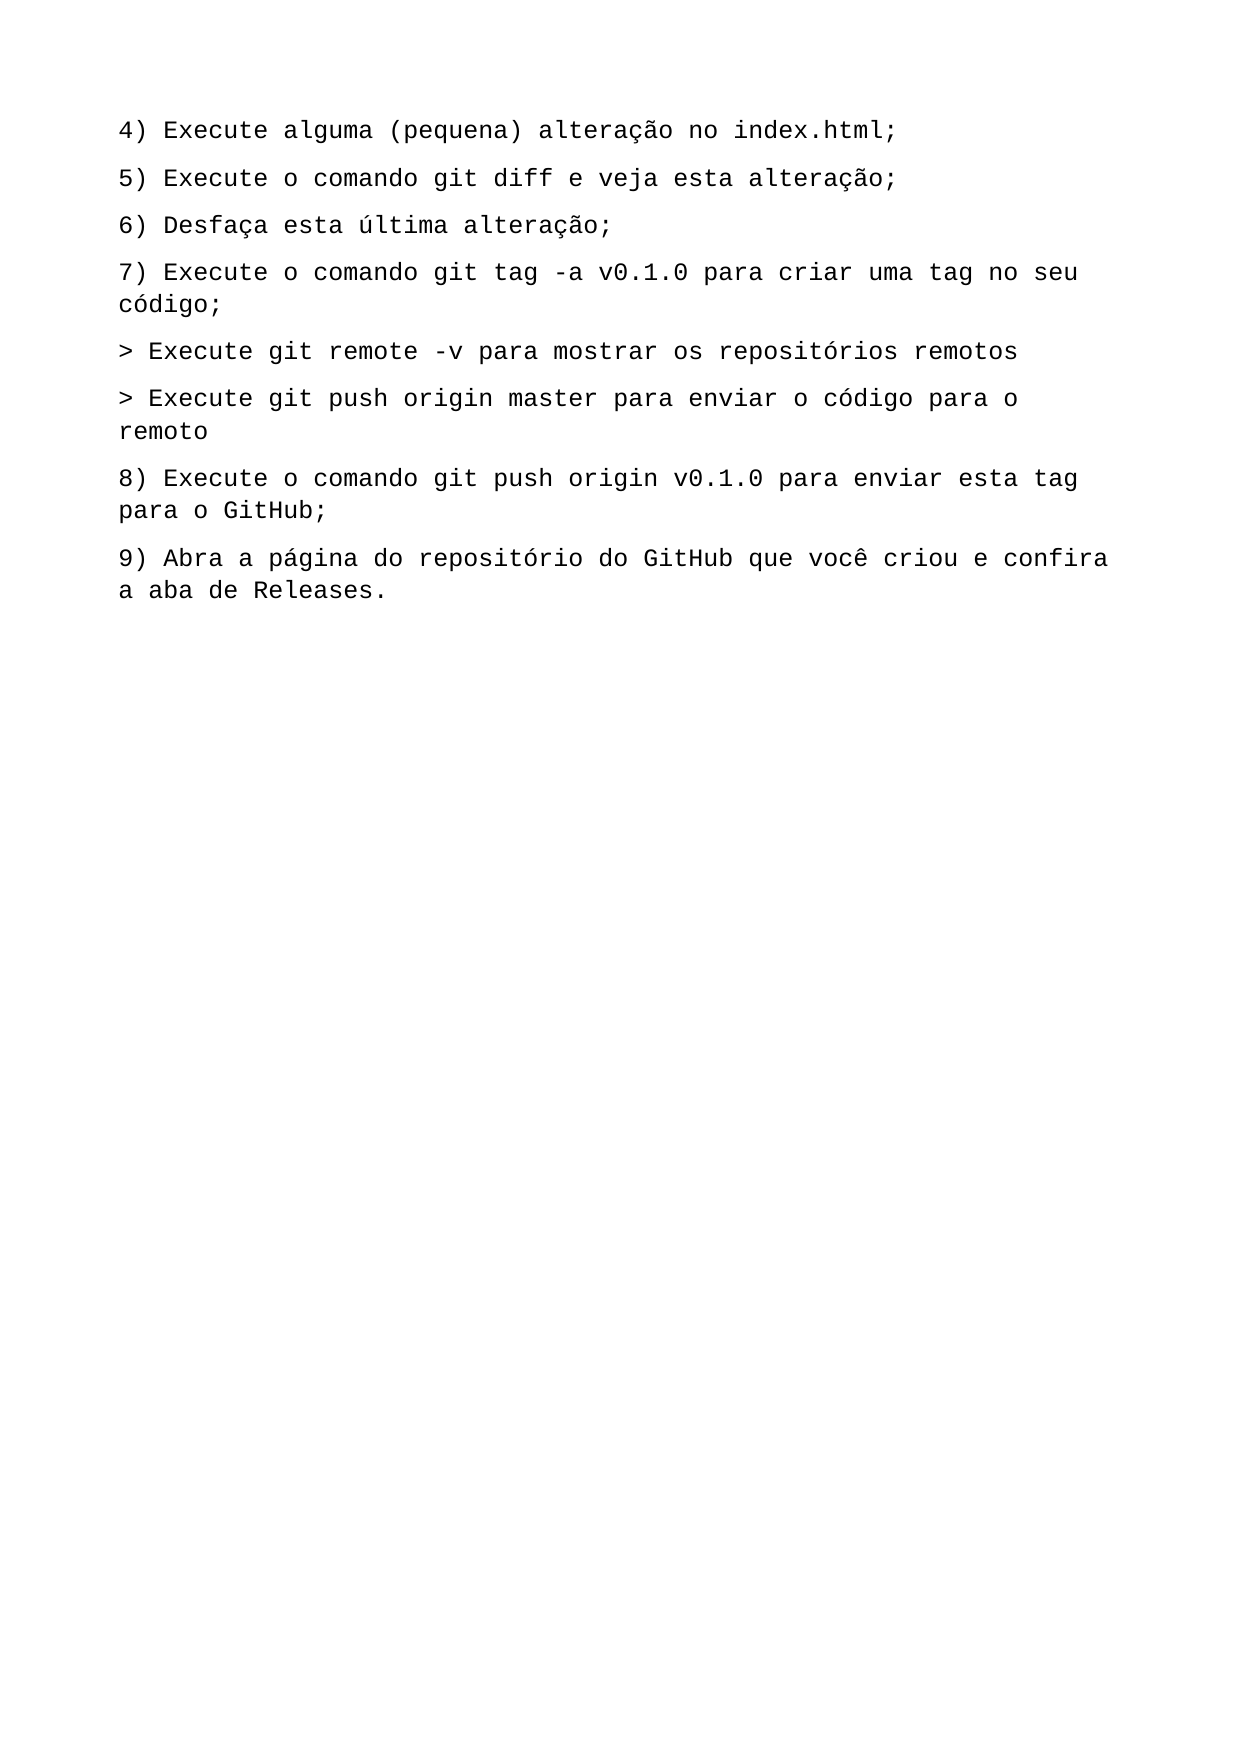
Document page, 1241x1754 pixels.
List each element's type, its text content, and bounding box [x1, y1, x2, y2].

text 7) Execute o comando git tag -a v0.1.0 para criar uma tag no seu código; [118, 259, 1122, 320]
text 6) Desfaça esta última alteração; [118, 212, 1122, 241]
text > Execute git remote -v para mostrar os repositórios remotos [118, 339, 1122, 367]
text 5) Execute o comando git diff e veja esta alteração; [118, 165, 1122, 193]
text 9) Abra a página do repositório do GitHub que você criou e confira a aba de Releases. [118, 545, 1122, 606]
text 8) Execute o comando git push origin v0.1.0 para enviar esta tag para o GitHub; [118, 466, 1122, 526]
text 4) Execute alguma (pequena) alteração no index.html; [118, 118, 1122, 146]
text > Execute git push origin master para enviar o código para o remoto [118, 386, 1122, 447]
